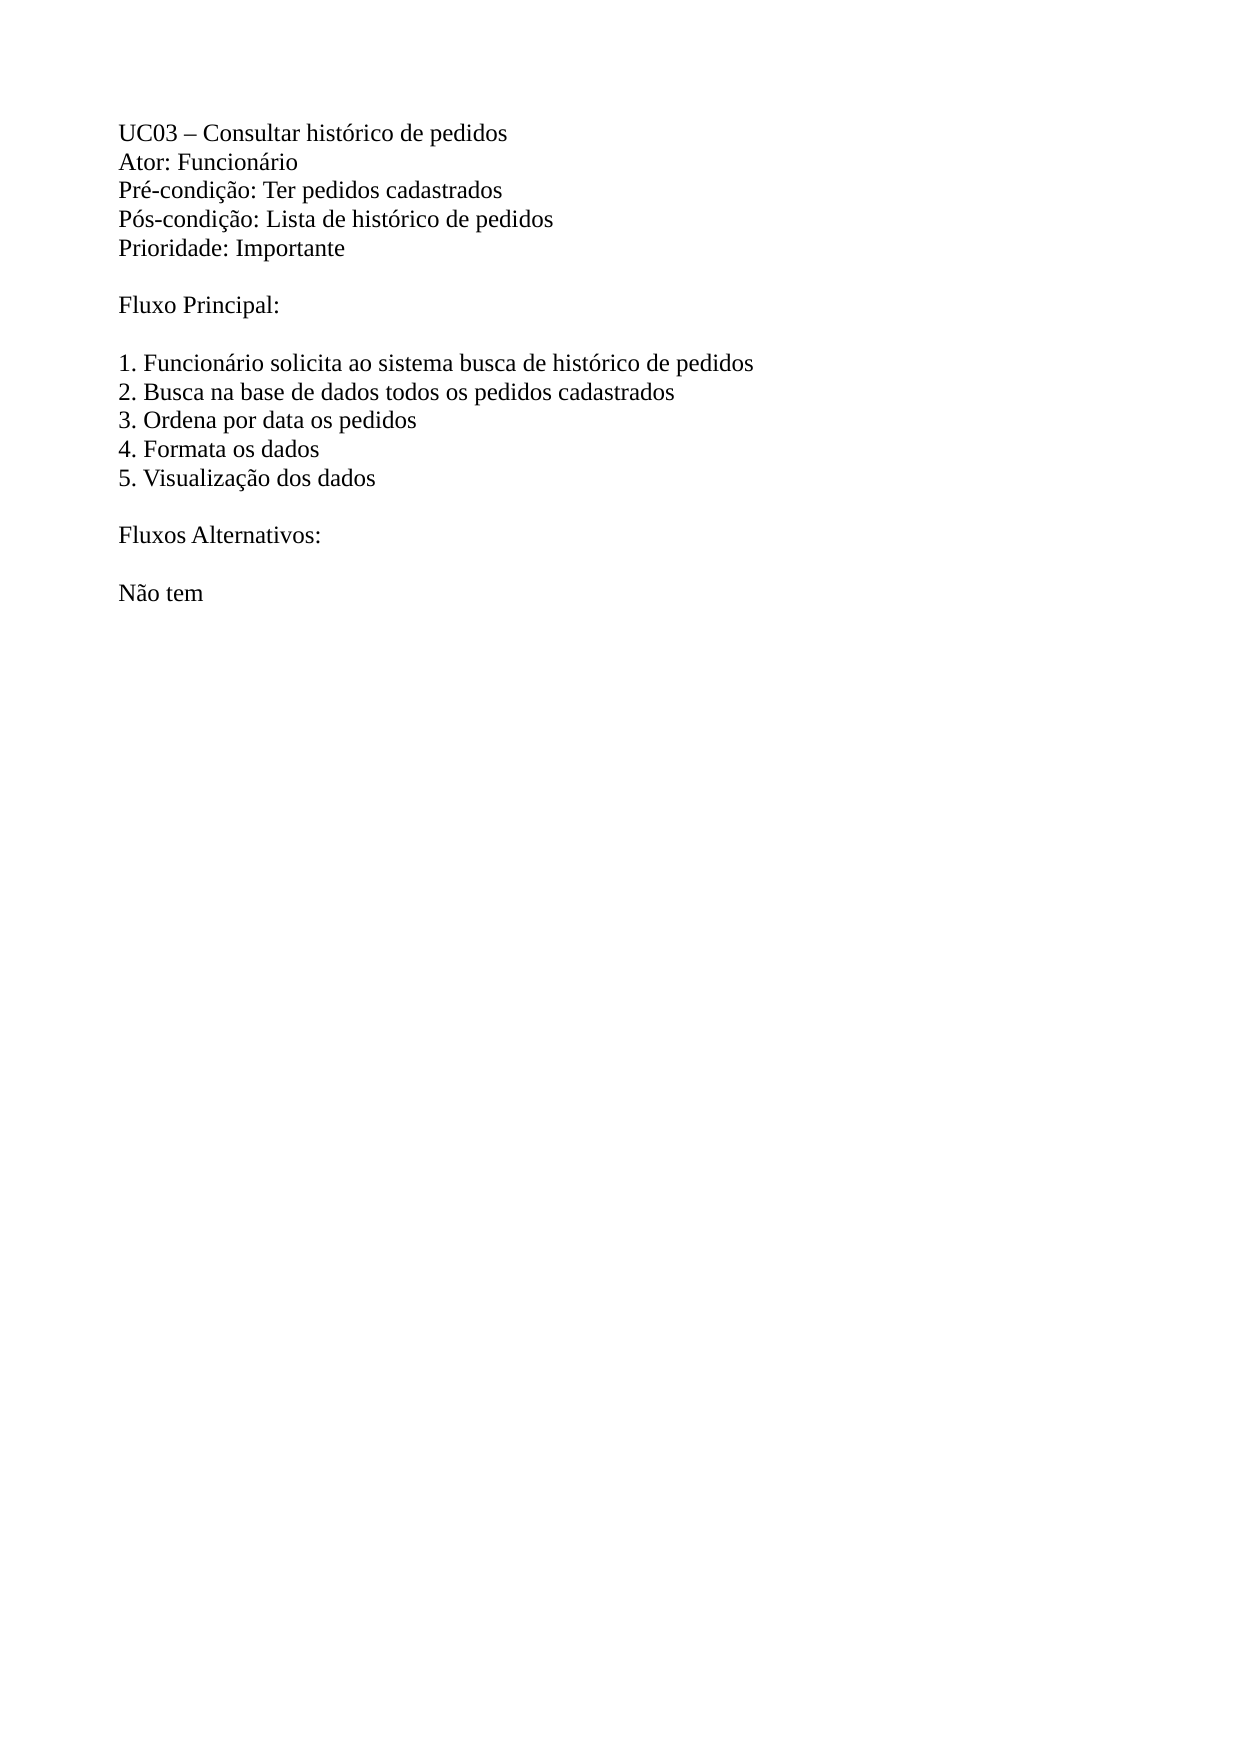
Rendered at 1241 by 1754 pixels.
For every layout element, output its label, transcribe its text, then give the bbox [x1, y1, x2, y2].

text Fluxos Alternativos: [118, 521, 1122, 549]
text Pré-condição: Ter pedidos cadastrados [118, 176, 1122, 204]
text 1. Funcionário solicita ao sistema busca de histórico de pedidos [118, 348, 1122, 377]
text Ator: Funcionário [118, 147, 1122, 176]
text Fluxo Principal: [118, 291, 1122, 319]
text 4. Formata os dados [118, 434, 1122, 463]
text 3. Ordena por data os pedidos [118, 406, 1122, 434]
text 2. Busca na base de dados todos os pedidos cadastrados [118, 377, 1122, 406]
text Pós-condição: Lista de histórico de pedidos [118, 204, 1122, 233]
text Prioridade: Importante [118, 233, 1122, 262]
text 5. Visualização dos dados [118, 463, 1122, 492]
text UC03 – Consultar histórico de pedidos [118, 118, 1122, 147]
text Não tem [118, 578, 1122, 607]
